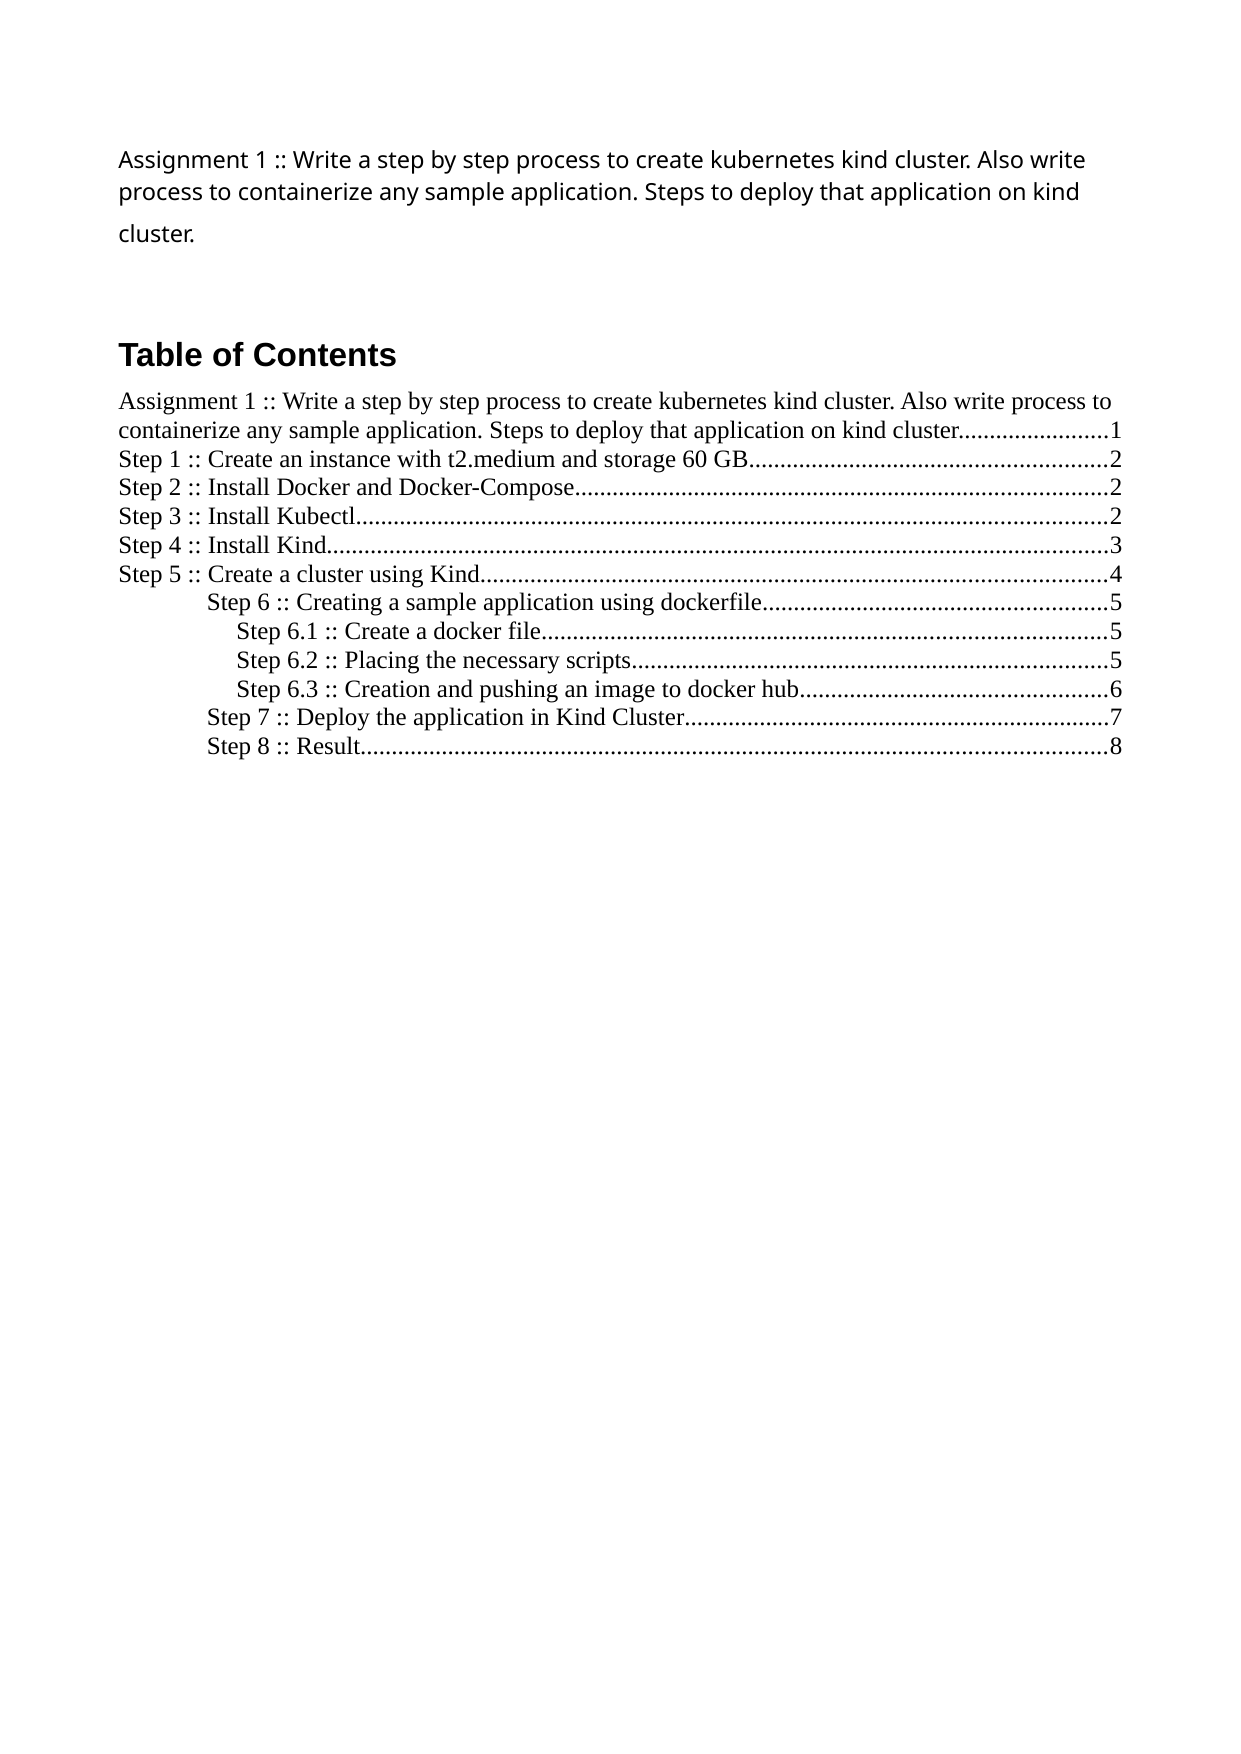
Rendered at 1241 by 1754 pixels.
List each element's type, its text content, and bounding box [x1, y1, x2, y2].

text Assignment 1 :: Write a step by step process to create kubernetes kind cluster. Also write process to containerize any sample application. Steps to deploy that application on kind cluster. 1 [118, 386, 1122, 444]
text Step 2 :: Install Docker and Docker-Compose 2 [118, 472, 1122, 501]
text Step 6.2 :: Placing the necessary scripts 5 [236, 645, 1122, 674]
text Step 6 :: Creating a sample application using dockerfile 5 [207, 587, 1122, 616]
text Step 5 :: Create a cluster using Kind 4 [118, 559, 1122, 587]
text Step 6.1 :: Create a docker file 5 [236, 616, 1122, 645]
text Step 8 :: Result 8 [207, 731, 1122, 760]
text Step 3 :: Install Kubectl 2 [118, 501, 1122, 530]
subtitle Assignment 1 :: Write a step by step process to create kubernetes kind cluster. Also write process to containerize any sample application. Steps to deploy that application on kind cluster. [118, 143, 1122, 250]
text Step 1 :: Create an instance with t2.medium and storage 60 GB 2 [118, 444, 1122, 472]
text Step 7 :: Deploy the application in Kind Cluster 7 [207, 702, 1122, 731]
subtitle Table of Contents [118, 335, 1122, 374]
text Step 6.3 :: Creation and pushing an image to docker hub 6 [236, 674, 1122, 702]
text Step 4 :: Install Kind 3 [118, 530, 1122, 559]
